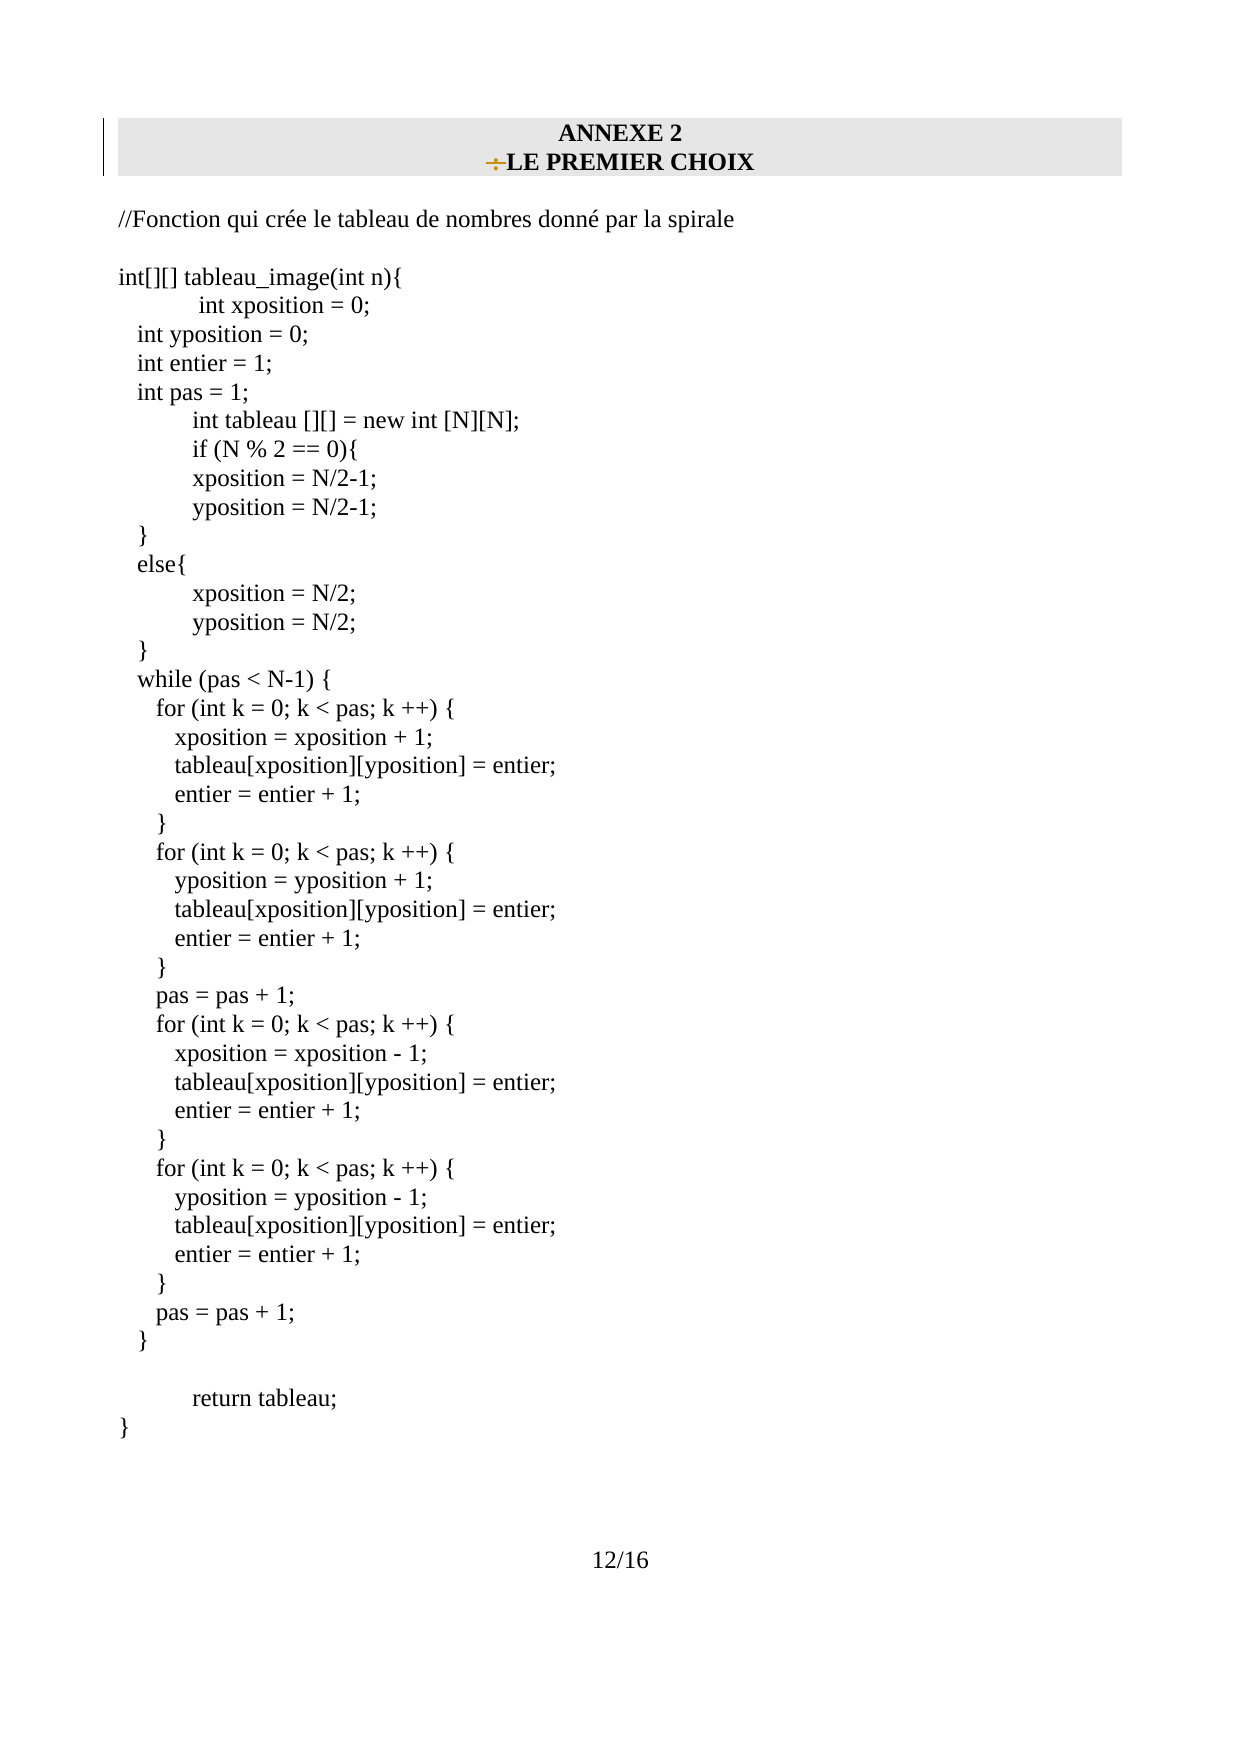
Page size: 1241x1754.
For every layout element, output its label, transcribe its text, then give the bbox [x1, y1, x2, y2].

text yposition = yposition + 1; [118, 866, 1122, 894]
text xposition = N/2; [118, 578, 1122, 607]
text } [118, 808, 1122, 837]
text int entier = 1; [118, 348, 1122, 377]
text xposition = N/2-1; [118, 463, 1122, 492]
text int pas = 1; [118, 377, 1122, 406]
text } [118, 636, 1122, 664]
text tableau[xposition][yposition] = entier; [118, 1067, 1122, 1096]
text pas = pas + 1; [118, 981, 1122, 1009]
text tableau[xposition][yposition] = entier; [118, 1211, 1122, 1239]
text } [118, 1268, 1122, 1297]
text entier = entier + 1; [118, 923, 1122, 952]
text } [118, 952, 1122, 981]
text } [118, 1124, 1122, 1153]
text int xposition = 0; [118, 291, 1122, 319]
text yposition = N/2-1; [118, 492, 1122, 521]
text for (int k = 0; k < pas; k ++) { [118, 1153, 1122, 1182]
text } [118, 1326, 1122, 1354]
text entier = entier + 1; [118, 1239, 1122, 1268]
text tableau[xposition][yposition] = entier; [118, 894, 1122, 923]
text else{ [118, 549, 1122, 578]
text } [118, 1412, 1122, 1441]
text for (int k = 0; k < pas; k ++) { [118, 837, 1122, 866]
text tableau[xposition][yposition] = entier; [118, 751, 1122, 779]
text xposition = xposition - 1; [118, 1038, 1122, 1067]
text for (int k = 0; k < pas; k ++) { [118, 1009, 1122, 1038]
text if (N % 2 == 0){ [118, 434, 1122, 463]
text //Fonction qui crée le tableau de nombres donné par la spirale [118, 204, 1122, 233]
text pas = pas + 1; [118, 1297, 1122, 1326]
text entier = entier + 1; [118, 1096, 1122, 1124]
text } [118, 521, 1122, 549]
text int tableau [][] = new int [N][N]; [118, 406, 1122, 434]
text int[][] tableau_image(int n){ [118, 262, 1122, 291]
text yposition = yposition - 1; [118, 1182, 1122, 1211]
text xposition = xposition + 1; [118, 722, 1122, 751]
text return tableau; [118, 1383, 1122, 1412]
text while (pas < N-1) { [118, 664, 1122, 693]
text ANNEXE 2 [118, 118, 1122, 147]
text yposition = N/2; [118, 607, 1122, 636]
text int yposition = 0; [118, 319, 1122, 348]
text LE PREMIER CHOIX [118, 147, 1122, 176]
text for (int k = 0; k < pas; k ++) { [118, 693, 1122, 722]
text entier = entier + 1; [118, 779, 1122, 808]
